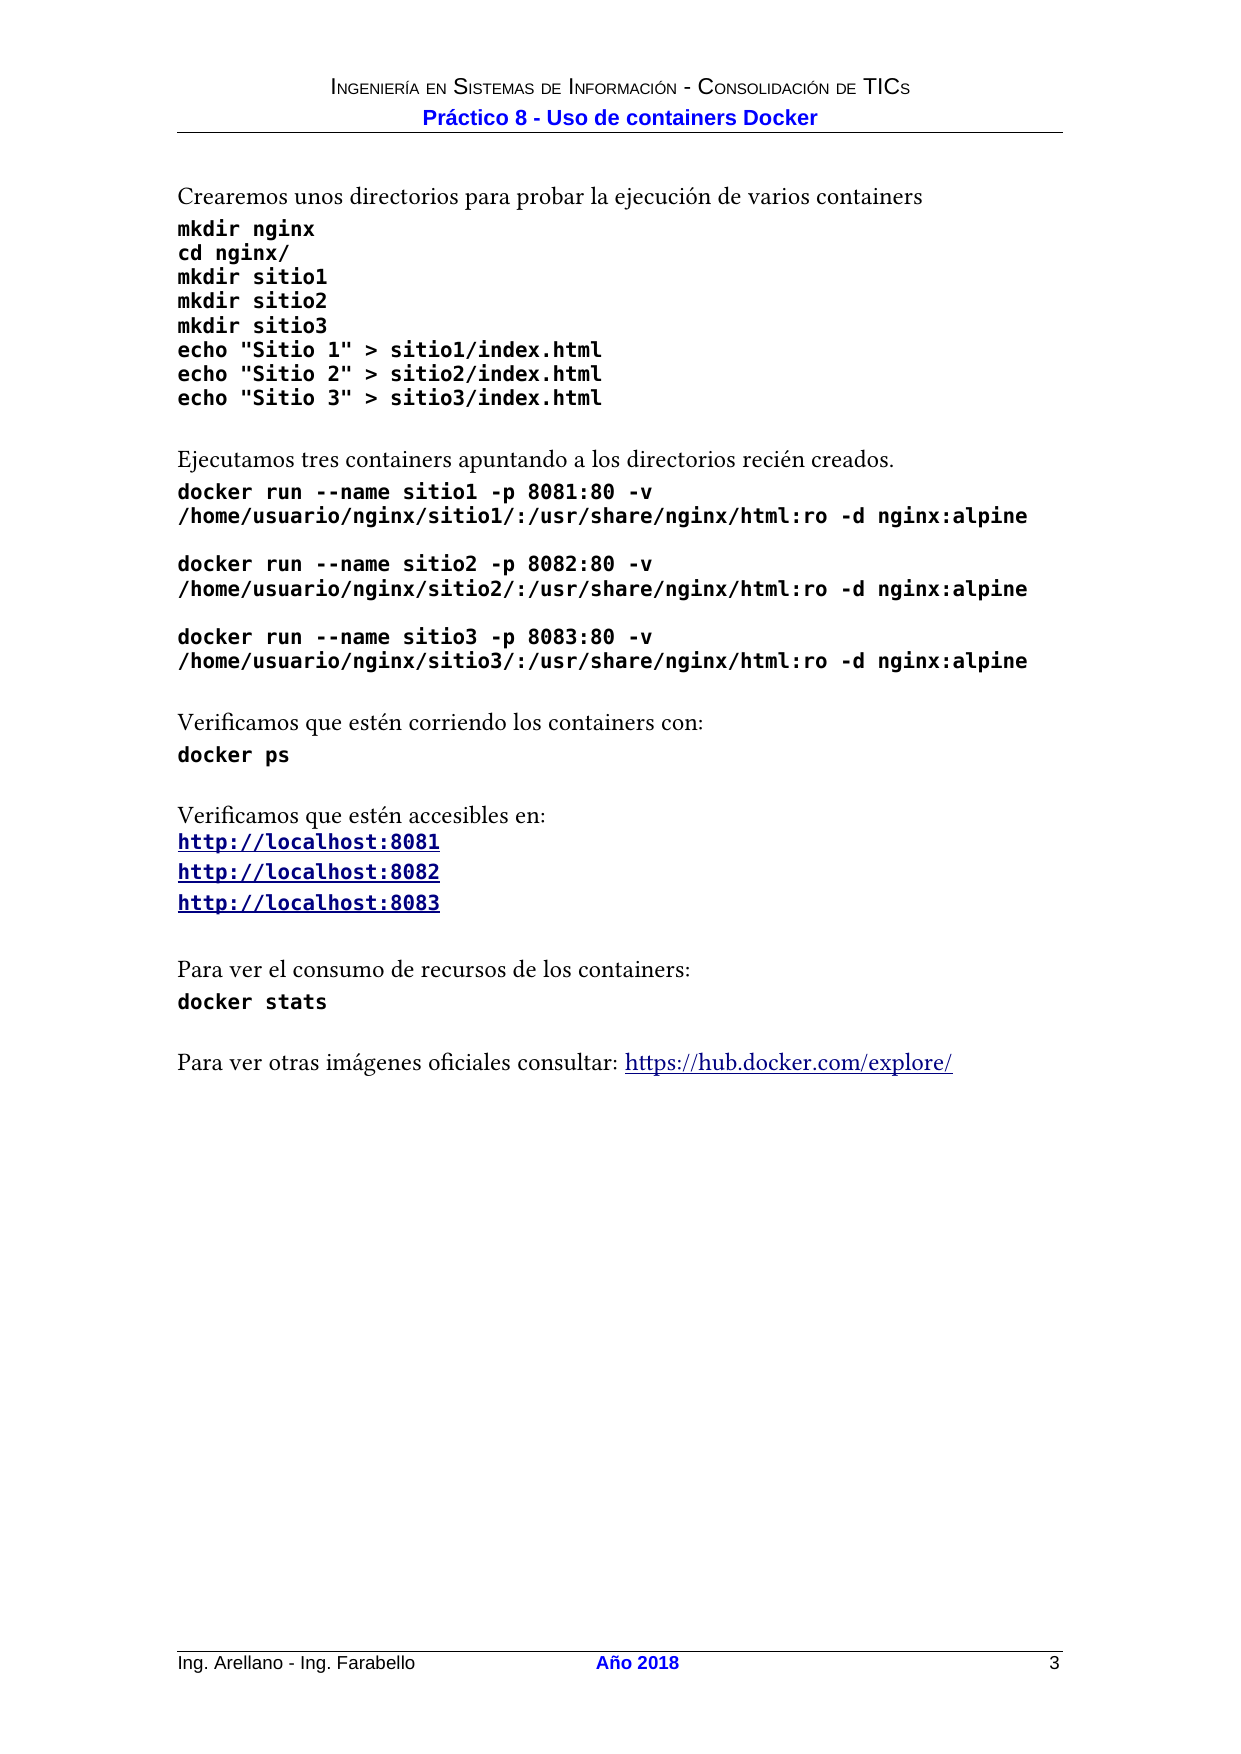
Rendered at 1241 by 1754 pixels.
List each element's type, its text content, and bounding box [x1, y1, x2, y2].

text mkdir sitio1 [177, 265, 1063, 289]
text echo "Sitio 2" > sitio2/index.html [177, 362, 1063, 387]
text docker ps [177, 743, 1063, 767]
text http://localhost:8083 [177, 891, 1063, 915]
text mkdir sitio3 [177, 314, 1063, 338]
text Crearemos unos directorios para probar la ejecución de varios containers [177, 182, 1063, 211]
text docker stats [177, 990, 1063, 1014]
text Ejecutamos tres containers apuntando a los directorios recién creados. [177, 445, 1063, 474]
text http://localhost:8082 [177, 860, 1063, 885]
text Verificamos que estén corriendo los containers con: [177, 708, 1063, 737]
text Para ver el consumo de recursos de los containers: [177, 955, 1063, 984]
text echo "Sitio 1" > sitio1/index.html [177, 338, 1063, 362]
text mkdir nginx [177, 217, 1063, 241]
text cd nginx/ [177, 241, 1063, 265]
text docker run --name sitio3 -p 8083:80 -v /home/usuario/nginx/sitio3/:/usr/share/nginx/html:ro -d nginx:alpine [177, 625, 1063, 674]
text mkdir sitio2 [177, 289, 1063, 314]
text docker run --name sitio1 -p 8081:80 -v /home/usuario/nginx/sitio1/:/usr/share/nginx/html:ro -d nginx:alpine [177, 480, 1063, 528]
text Verificamos que estén accesibles en: http://localhost:8081 [177, 802, 1063, 854]
text docker run --name sitio2 -p 8082:80 -v /home/usuario/nginx/sitio2/:/usr/share/nginx/html:ro -d nginx:alpine [177, 553, 1063, 601]
text Para ver otras imágenes oficiales consultar: https://hub.docker.com/explore/ [177, 1048, 1063, 1077]
text echo "Sitio 3" > sitio3/index.html [177, 387, 1063, 411]
